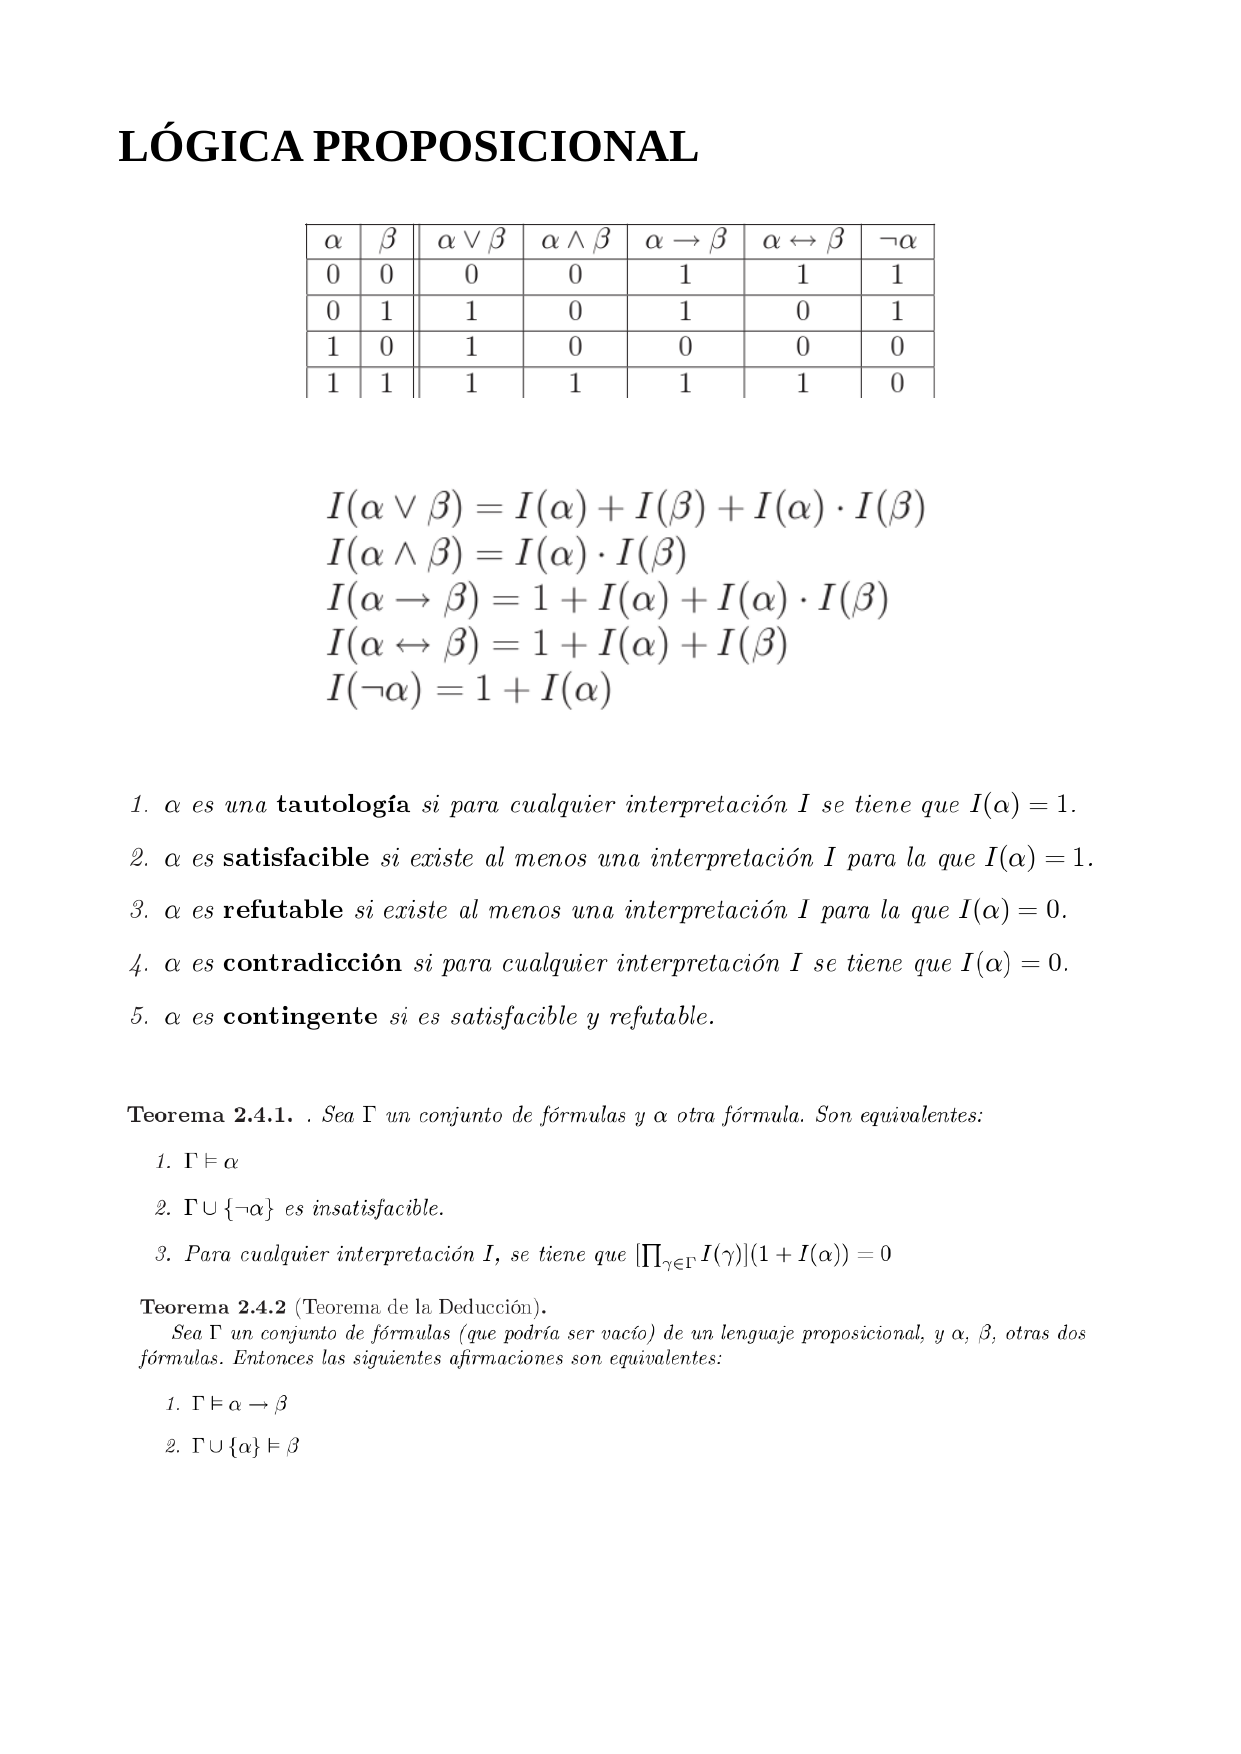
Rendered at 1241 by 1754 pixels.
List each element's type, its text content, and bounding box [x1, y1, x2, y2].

text LÓGICA PROPOSICIONAL [118, 118, 1122, 171]
picture [305, 223, 936, 398]
picture [118, 781, 1123, 1048]
picture [274, 450, 966, 729]
picture [118, 1100, 1123, 1471]
